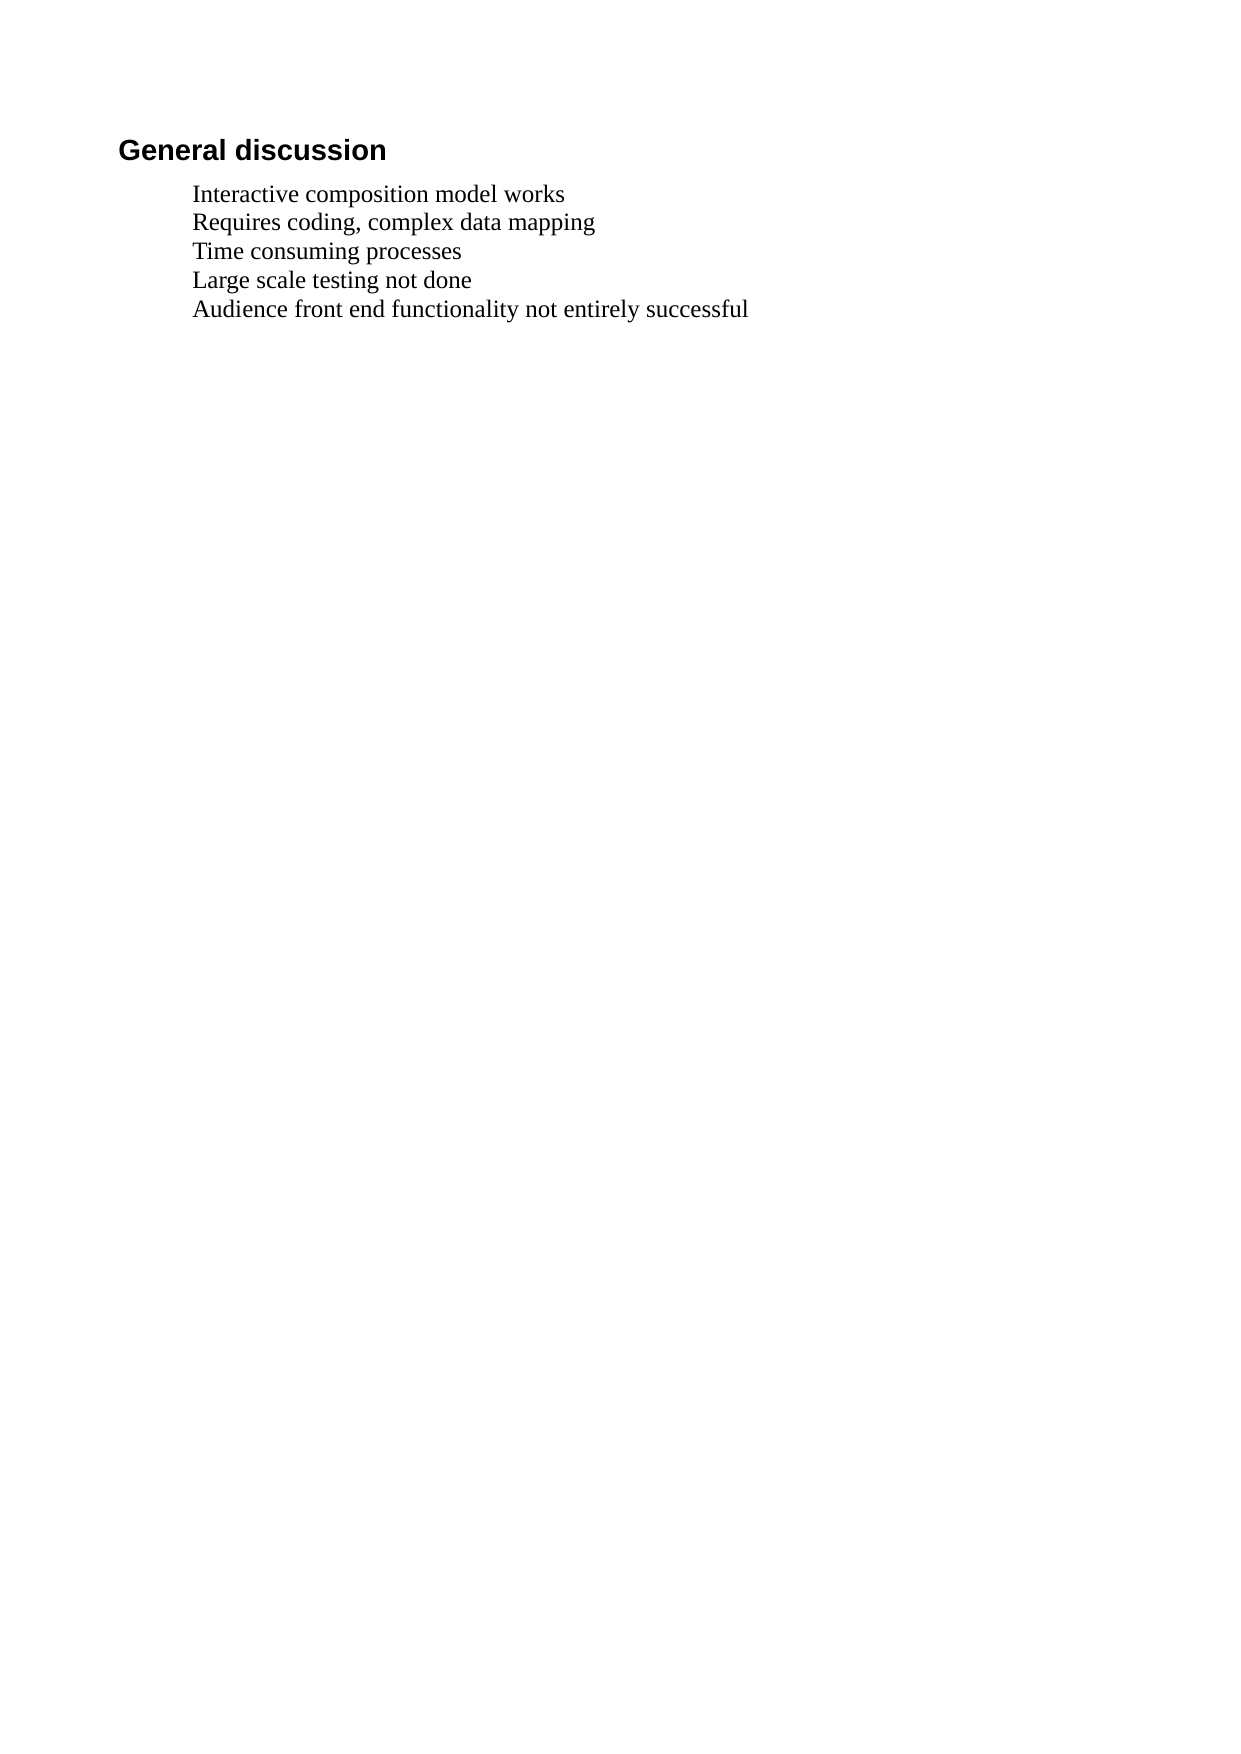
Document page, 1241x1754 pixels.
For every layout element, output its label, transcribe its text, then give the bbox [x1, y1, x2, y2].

subtitle General discussion [118, 133, 1122, 166]
text Audience front end functionality not entirely successful [118, 294, 1122, 322]
text Interactive composition model works [118, 179, 1122, 207]
text Large scale testing not done [118, 265, 1122, 294]
text Time consuming processes [118, 236, 1122, 265]
text Requires coding, complex data mapping [118, 207, 1122, 236]
